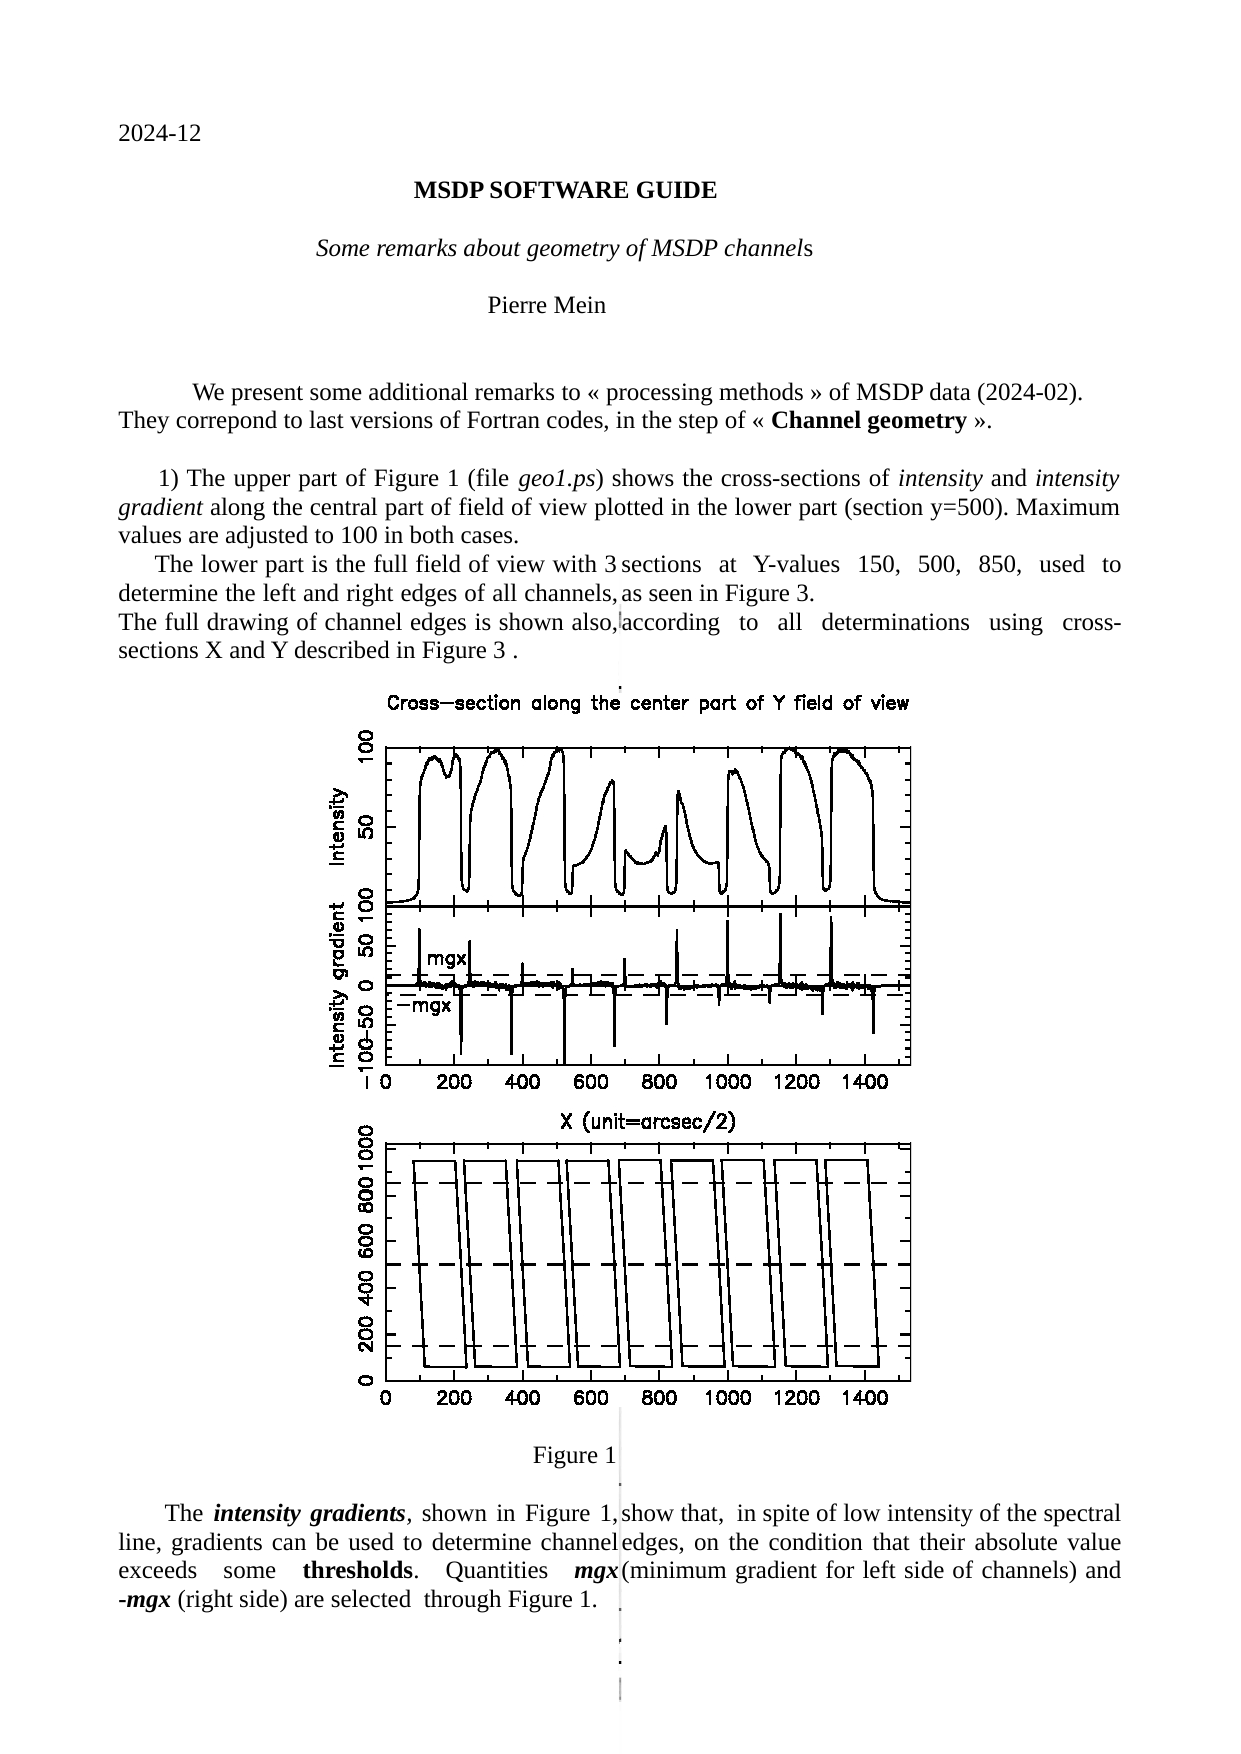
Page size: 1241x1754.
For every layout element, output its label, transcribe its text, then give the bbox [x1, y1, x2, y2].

text The full drawing of channel edges is shown also, according to all determinations using cross-sections X and Y described in Figure 3 . [622, 607, 1122, 664]
text The intensity gradients, shown in Figure 1, show that, in spite of low intensity of the spectral line, gradients can be used to determine channel edges, on the condition that their absolute value exceeds some thresholds. Quantities mgx (minimum gradient for left side of channels) and -mgx (right side) are selected through Figure 1. [622, 1498, 1122, 1613]
text MSDP SOFTWARE GUIDE [118, 176, 1122, 204]
text 2024-12 [118, 118, 1122, 147]
text The full drawing of channel edges is shown also, according to all determinations using cross-sections X and Y described in Figure 3 . [118, 607, 618, 664]
text They correpond to last versions of Fortran codes, in the step of « Channel geometry ». [118, 406, 1122, 434]
text We present some additional remarks to « processing methods » of MSDP data (2024-02). [118, 377, 1122, 406]
text The lower part is the full field of view with 3 sections at Y-values 150, 500, 850, used to determine the left and right edges of all channels, as seen in Figure 3. [118, 549, 1122, 607]
text The intensity gradients, shown in Figure 1, show that, in spite of low intensity of the spectral line, gradients can be used to determine channel edges, on the condition that their absolute value exceeds some thresholds. Quantities mgx (minimum gradient for left side of channels) and -mgx (right side) are selected through Figure 1. [118, 1498, 618, 1613]
text Some remarks about geometry of MSDP channels [118, 233, 1122, 262]
picture [328, 561, 912, 1754]
text Pierre Mein [118, 291, 1122, 319]
text Figure 1 [118, 1441, 618, 1469]
text [622, 1441, 1122, 1469]
text 1) The upper part of Figure 1 (file geo1.ps) shows the cross-sections of intensity and intensity gradient along the central part of field of view plotted in the lower part (section y=500). Maximum values are adjusted to 100 in both cases. [118, 463, 1122, 549]
